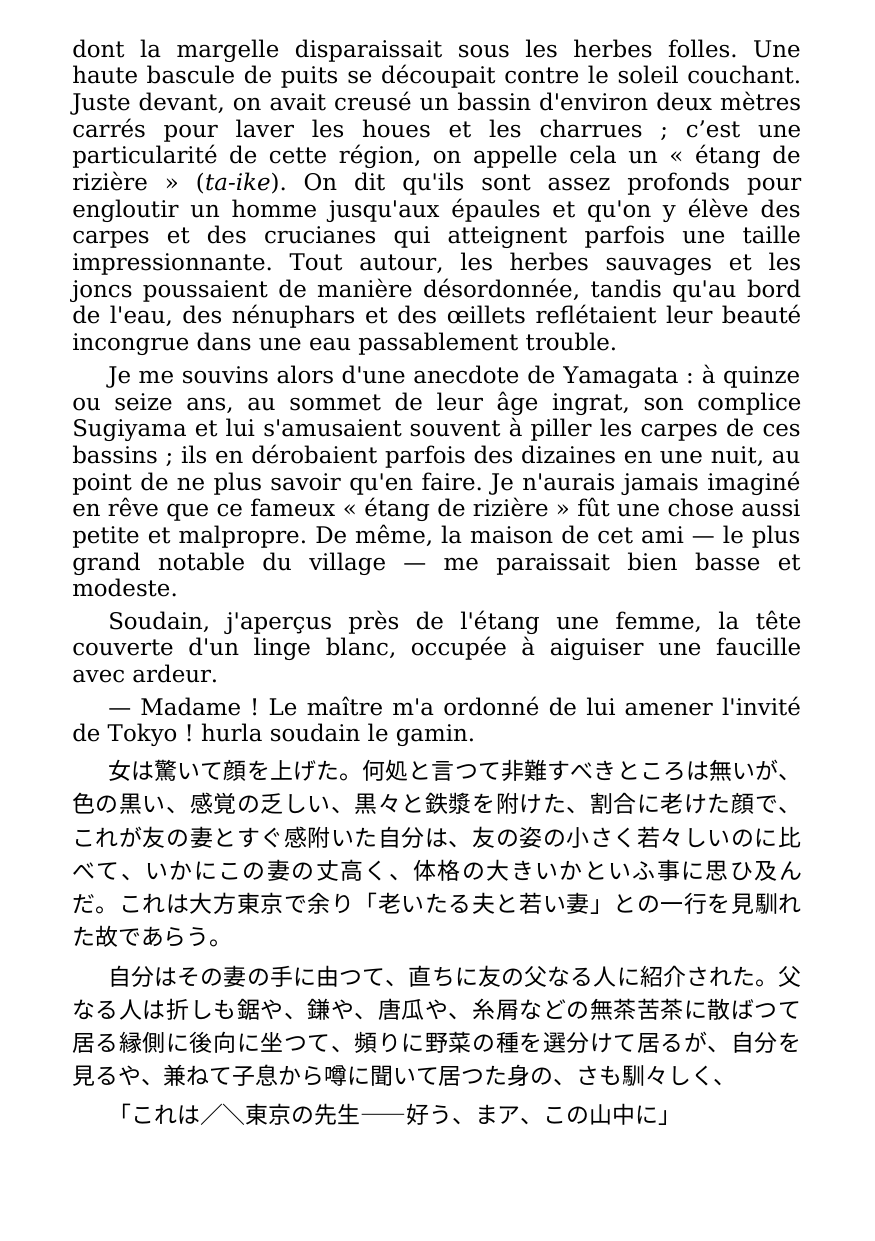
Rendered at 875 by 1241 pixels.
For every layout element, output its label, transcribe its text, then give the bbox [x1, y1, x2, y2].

text — Madame ! Le maître m'a ordonné de lui amener l'invité de Tokyo ! hurla soudain le gamin. [72, 694, 802, 747]
text dont la margelle disparaissait sous les herbes folles. Une haute bascule de puits se découpait contre le soleil couchant. Juste devant, on avait creusé un bassin d'environ deux mètres carrés pour laver les houes et les charrues ; c’est une particularité de cette région, on appelle cela un « étang de rizière » (ta-ike). On dit qu'ils sont assez profonds pour engloutir un homme jusqu'aux épaules et qu'on y élève des carpes et des crucianes qui atteignent parfois une taille impressionnante. Tout autour, les herbes sauvages et les joncs poussaient de manière désordonnée, tandis qu'au bord de l'eau, des nénuphars et des œillets reflétaient leur beauté incongrue dans une eau passablement trouble. [72, 36, 802, 356]
text 自分はその妻の手に由つて、直ちに友の父なる人に紹介された。父なる人は折しも鋸や、鎌や、唐瓜や、糸屑などの無茶苦茶に散ばつて居る縁側に後向に坐つて、頻りに野菜の種を選分けて居るが、自分を見るや、兼ねて子息から噂に聞いて居つた身の、さも馴々しく、 [72, 958, 802, 1091]
text Je me souvins alors d'une anecdote de Yamagata : à quinze ou seize ans, au sommet de leur âge ingrat, son complice Sugiyama et lui s'amusaient souvent à piller les carpes de ces bassins ; ils en dérobaient parfois des dizaines en une nuit, au point de ne plus savoir qu'en faire. Je n'aurais jamais imaginé en rêve que ce fameux « étang de rizière » fût une chose aussi petite et malpropre. De même, la maison de cet ami — le plus grand notable du village — me paraissait bien basse et modeste. [72, 362, 802, 602]
text 「これは／＼東京の先生――好う、まア、この山中に」 [72, 1097, 802, 1131]
text 女は驚いて顔を上げた。何処と言つて非難すべきところは無いが、色の黒い、感覚の乏しい、黒々と鉄漿を附けた、割合に老けた顔で、これが友の妻とすぐ感附いた自分は、友の姿の小さく若々しいのに比べて、いかにこの妻の丈高く、体格の大きいかといふ事に思ひ及んだ。これは大方東京で余り「老いたる夫と若い妻」との一行を見馴れた故であらう。 [72, 753, 802, 952]
text Soudain, j'aperçus près de l'étang une femme, la tête couverte d'un linge blanc, occupée à aiguiser une faucille avec ardeur. [72, 608, 802, 688]
